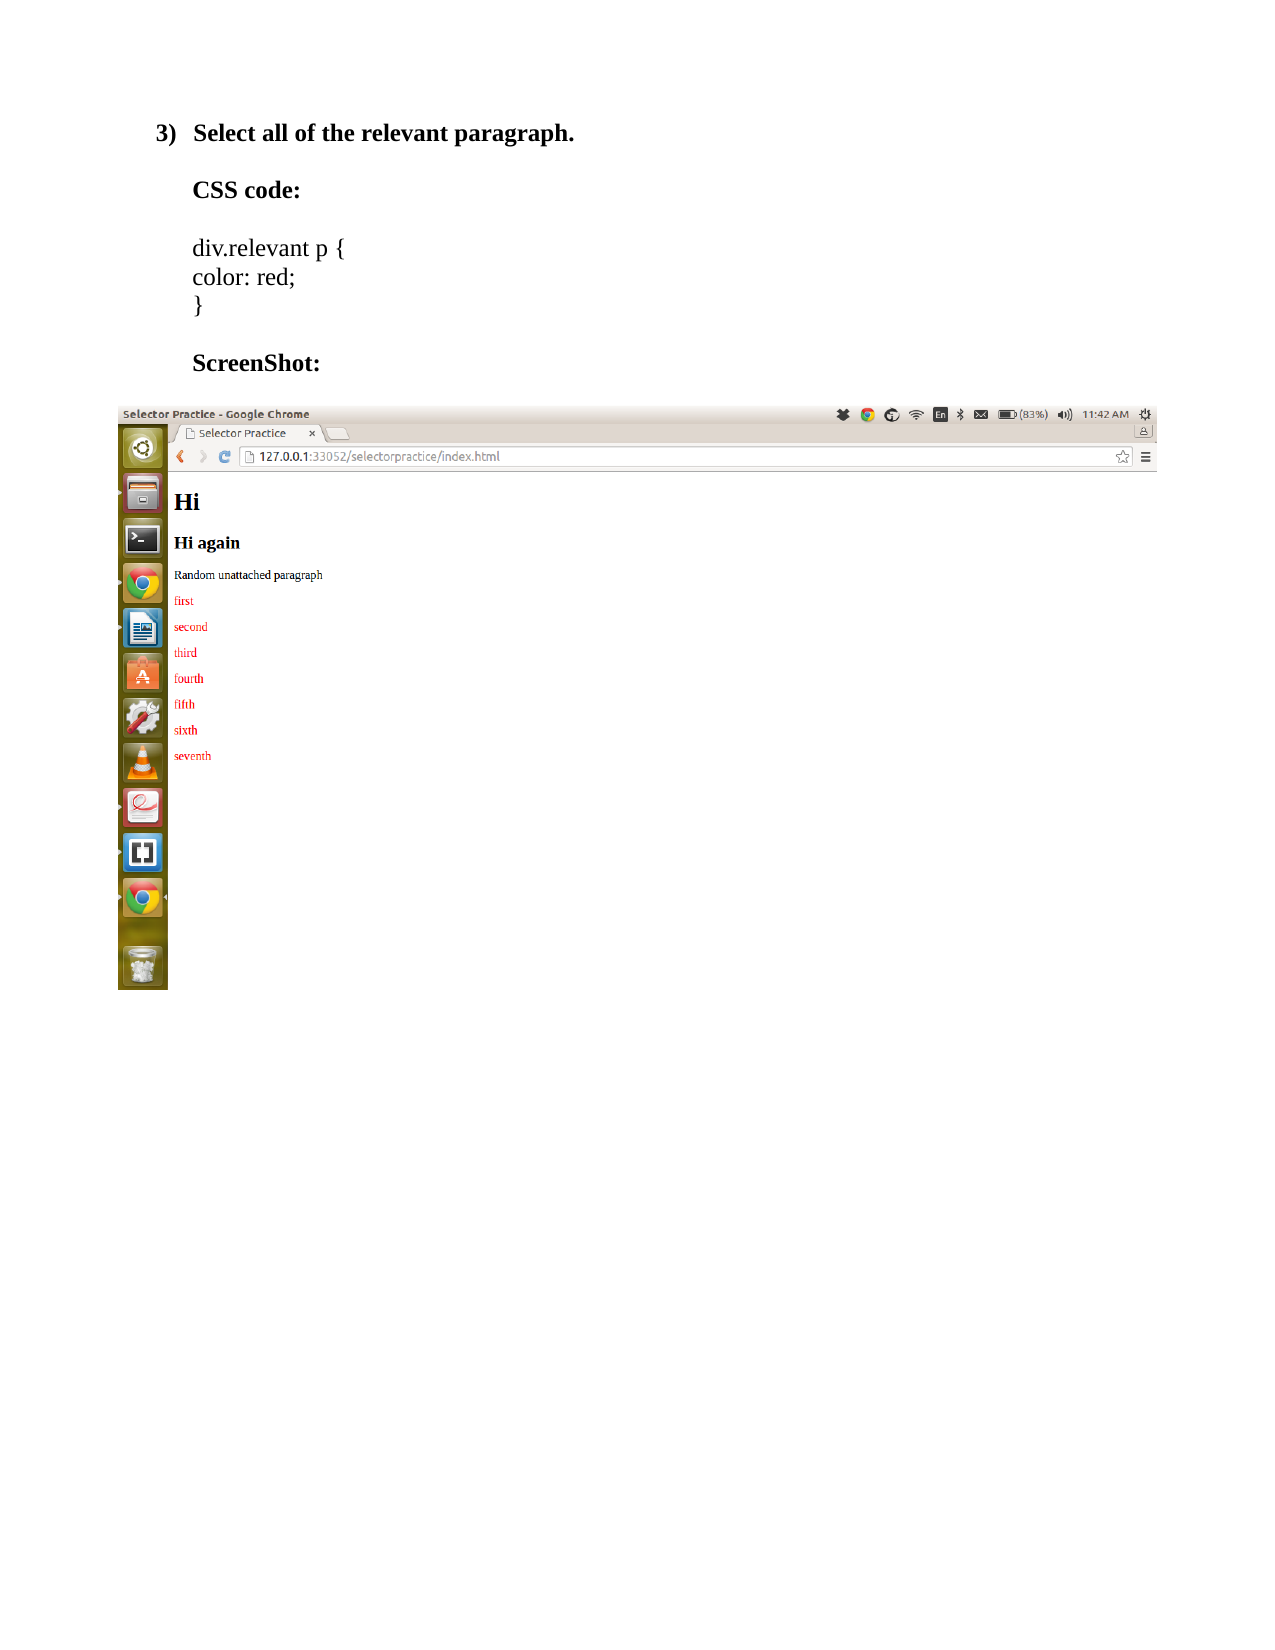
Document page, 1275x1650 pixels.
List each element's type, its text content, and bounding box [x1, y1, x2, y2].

text CSS code: [118, 176, 1157, 204]
text color: red; [118, 262, 1157, 291]
list Select all of the relevant paragraph. [156, 118, 1157, 147]
picture [118, 405, 1157, 990]
text } [118, 291, 1157, 319]
text div.relevant p { [118, 233, 1157, 262]
text ScreenShot: [118, 348, 1157, 377]
